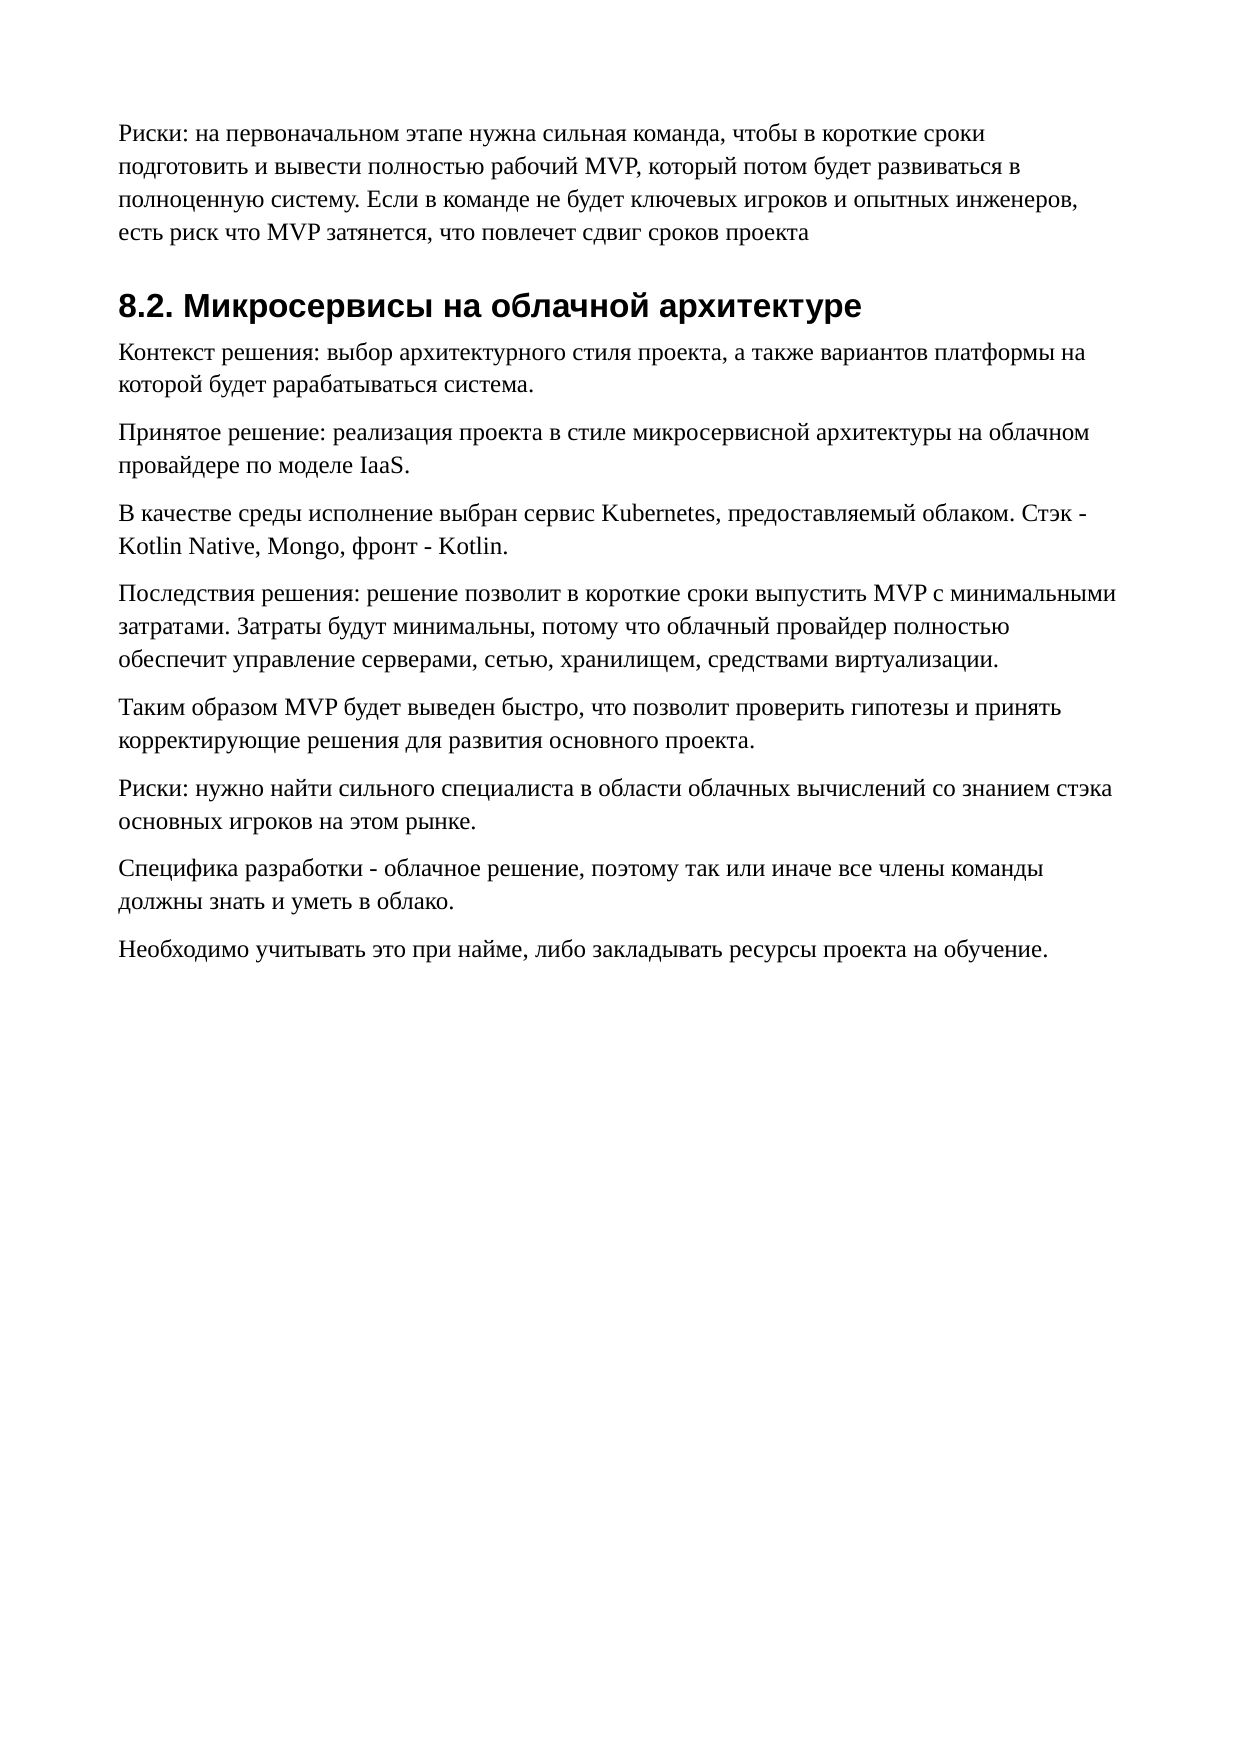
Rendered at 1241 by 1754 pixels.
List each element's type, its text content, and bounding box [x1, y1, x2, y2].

text Специфика разработки - облачное решение, поэтому так или иначе все члены команды должны знать и уметь в облако. [118, 853, 1122, 915]
subtitle 8.2. Микросервисы на облачной архитектуре [118, 286, 1122, 324]
text Риски: на первоначальном этапе нужна сильная команда, чтобы в короткие сроки подготовить и вывести полностью рабочий MVP, который потом будет развиваться в полноценную систему. Если в команде не будет ключевых игроков и опытных инженеров, есть риск что MVP затянется, что повлечет сдвиг сроков проекта [118, 118, 1122, 246]
text Необходимо учитывать это при найме, либо закладывать ресурсы проекта на обучение. [118, 934, 1122, 963]
text В качестве среды исполнение выбран сервис Kubernetes, предоставляемый облаком. Стэк - Kotlin Native, Mongo, фронт - Kotlin. [118, 498, 1122, 559]
text Таким образом MVP будет выведен быстро, что позволит проверить гипотезы и принять корректирующие решения для развития основного проекта. [118, 692, 1122, 754]
text Риски: нужно найти сильного специалиста в области облачных вычислений со знанием стэка основных игроков на этом рынке. [118, 773, 1122, 834]
text Контекст решения: выбор архитектурного стиля проекта, а также вариантов платформы на которой будет рарабатываться система. [118, 337, 1122, 398]
text Последствия решения: решение позволит в короткие сроки выпустить MVP с минимальными затратами. Затраты будут минимальны, потому что облачный провайдер полностью обеспечит управление серверами, сетью, хранилищем, средствами виртуализации. [118, 578, 1122, 673]
text Принятое решение: реализация проекта в стиле микросервисной архитектуры на облачном провайдере по моделе IaaS. [118, 417, 1122, 479]
